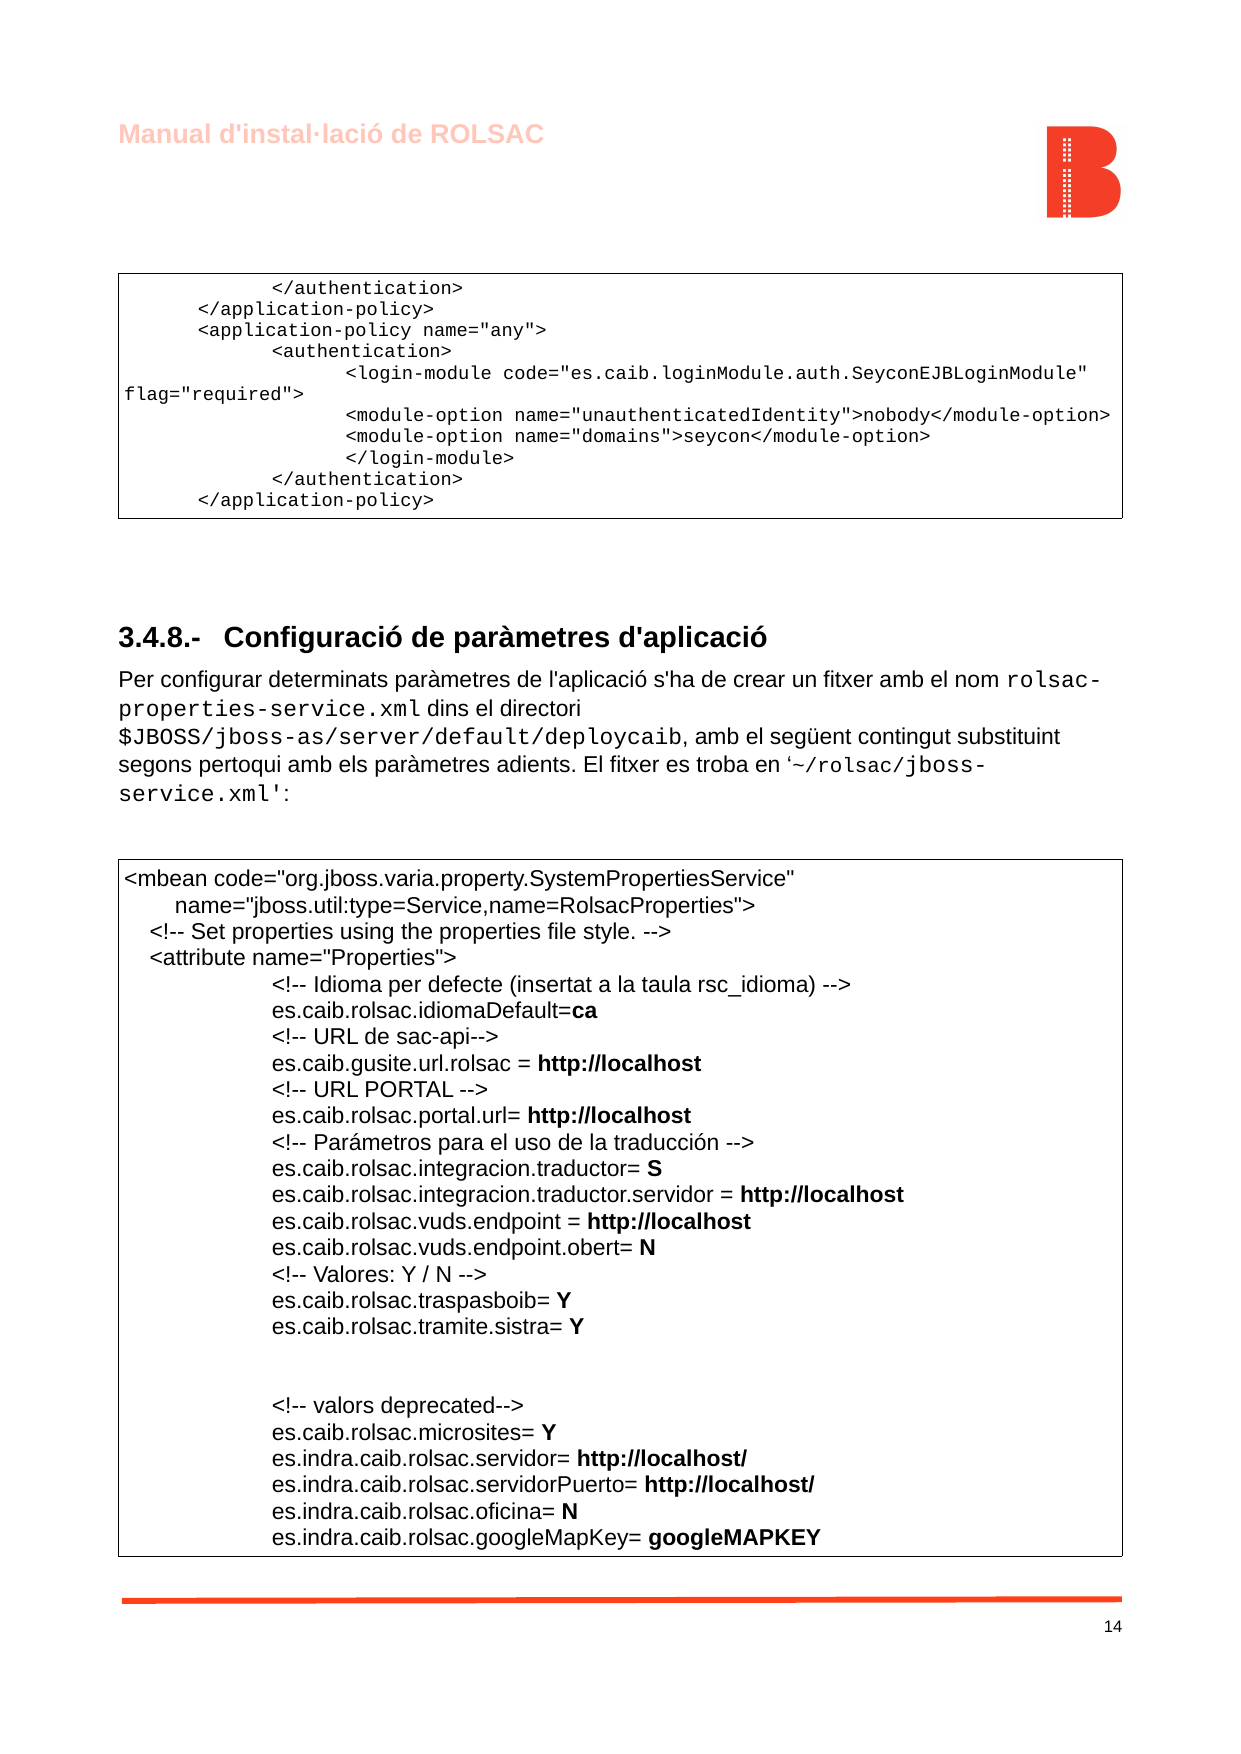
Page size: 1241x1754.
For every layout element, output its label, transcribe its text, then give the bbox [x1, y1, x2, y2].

text Per configurar determinats paràmetres de l'aplicació s'ha de crear un fitxer amb el nom rolsac-properties-service.xml dins el directori $JBOSS/jboss-as/server/default/deploycaib, amb el següent contingut substituint segons pertoqui amb els paràmetres adients. El fitxer es troba en ‘~/rolsac/jboss-service.xml': [118, 666, 1122, 808]
table_header <mbean code="org.jboss.varia.property.SystemPropertiesService" name="jboss.util:type=Service,name=RolsacProperties"> <!-- Set properties using the properties file style. --> <attribute name="Properties"> <!-- Idioma per defecte (insertat a la taula rsc_idioma) --> es.caib.rolsac.idiomaDefault=ca <!-- URL de sac-api--> es.caib.gusite.url.rolsac = http://localhost <!-- URL PORTAL --> es.caib.rolsac.portal.url= http://localhost <!-- Parámetros para el uso de la traducción --> es.caib.rolsac.integracion.traductor= S es.caib.rolsac.integracion.traductor.servidor = http://localhost es.caib.rolsac.vuds.endpoint = http://localhost es.caib.rolsac.vuds.endpoint.obert= N <!-- Valores: Y / N --> es.caib.rolsac.traspasboib= Y es.caib.rolsac.tramite.sistra= Y <!-- valors deprecated--> es.caib.rolsac.microsites= Y es.indra.caib.rolsac.servidor= http://localhost/ es.indra.caib.rolsac.servidorPuerto= http://localhost/ es.indra.caib.rolsac.oficina= N es.indra.caib.rolsac.googleMapKey= googleMAPKEY [119, 860, 1122, 1556]
picture [1036, 124, 1130, 221]
subtitle Configuració de paràmetres d'aplicació [118, 620, 1122, 654]
table_header </authentication> </application-policy> <application-policy name="any"> <authentication> <login-module code="es.caib.loginModule.auth.SeyconEJBLoginModule" flag="required"> <module-option name="unauthenticatedIdentity">nobody</module-option> <module-option name="domains">seycon</module-option> </login-module> </authentication> </application-policy> [119, 274, 1122, 518]
